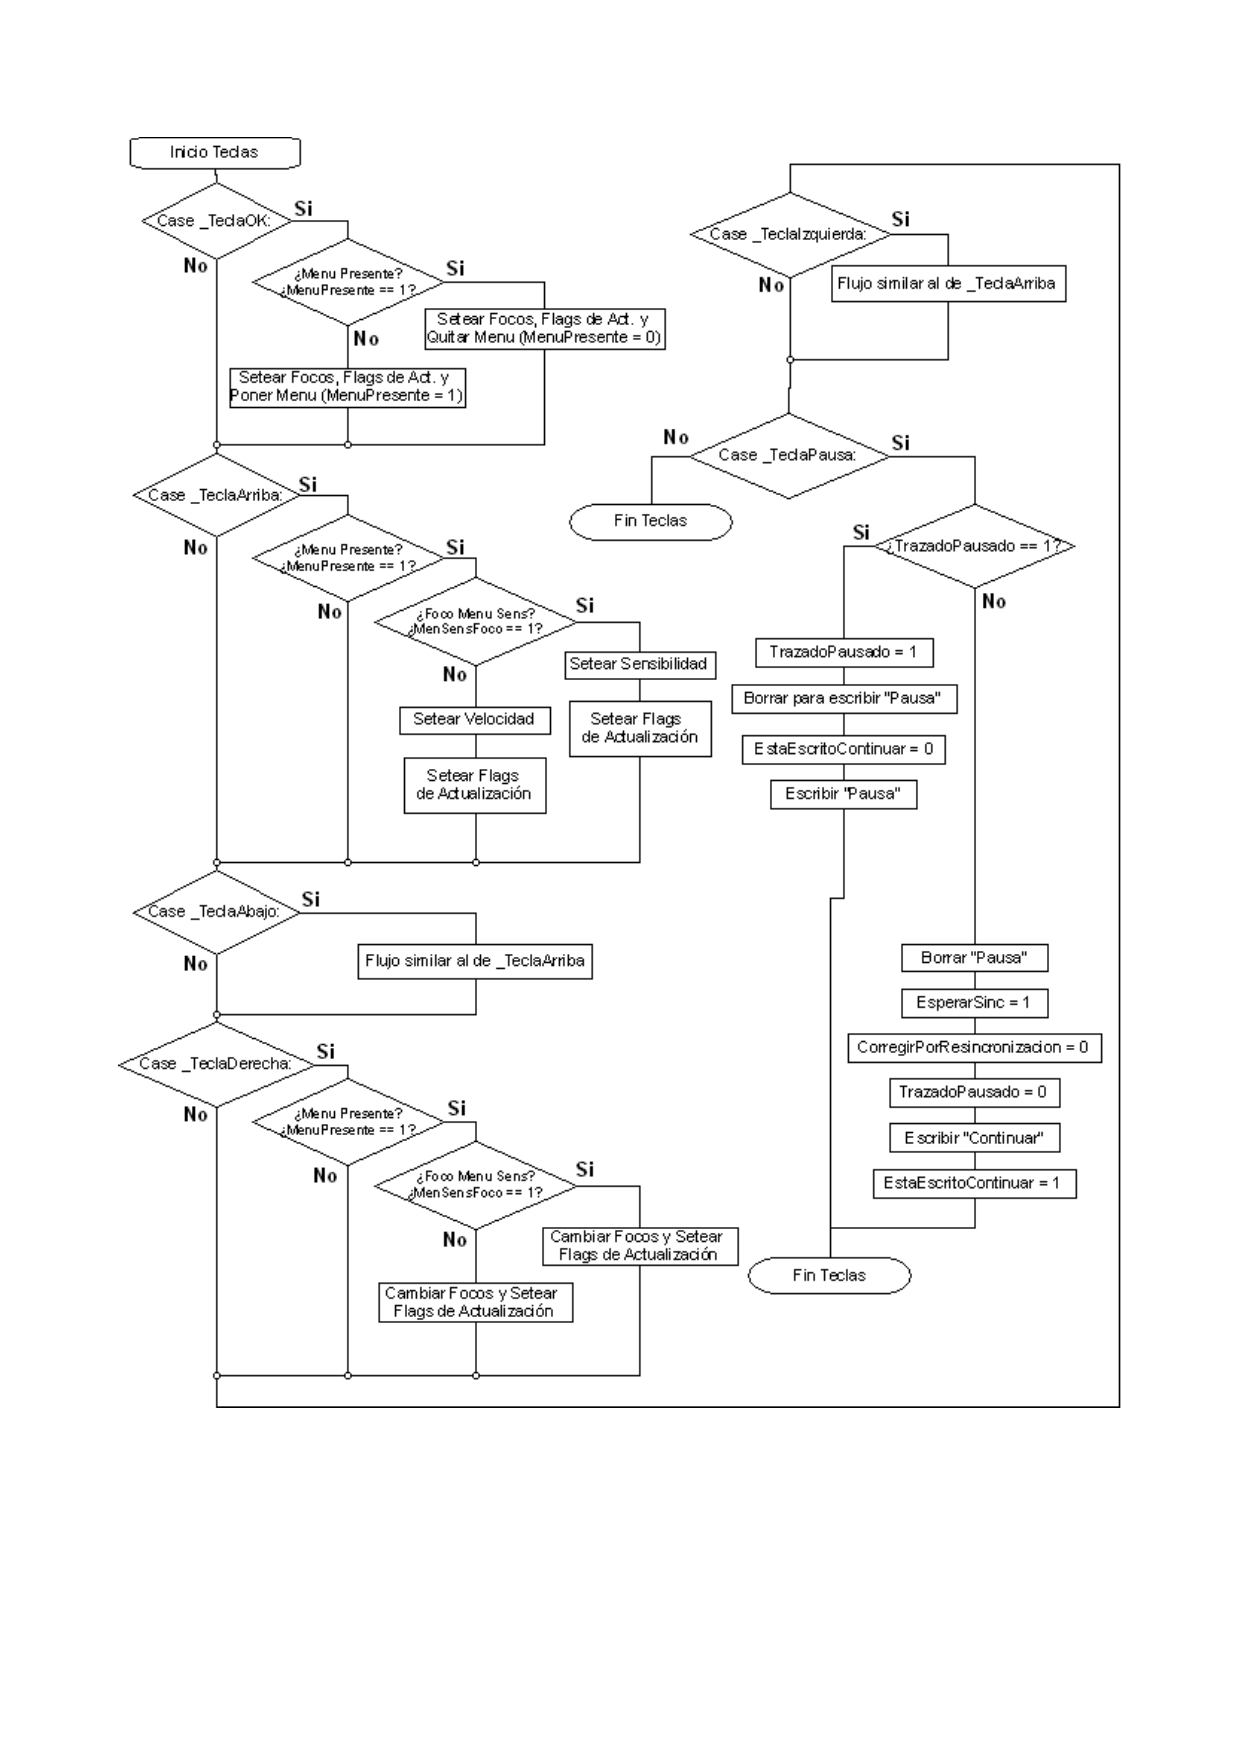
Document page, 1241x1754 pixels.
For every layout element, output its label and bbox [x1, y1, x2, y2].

picture [118, 137, 1122, 1408]
